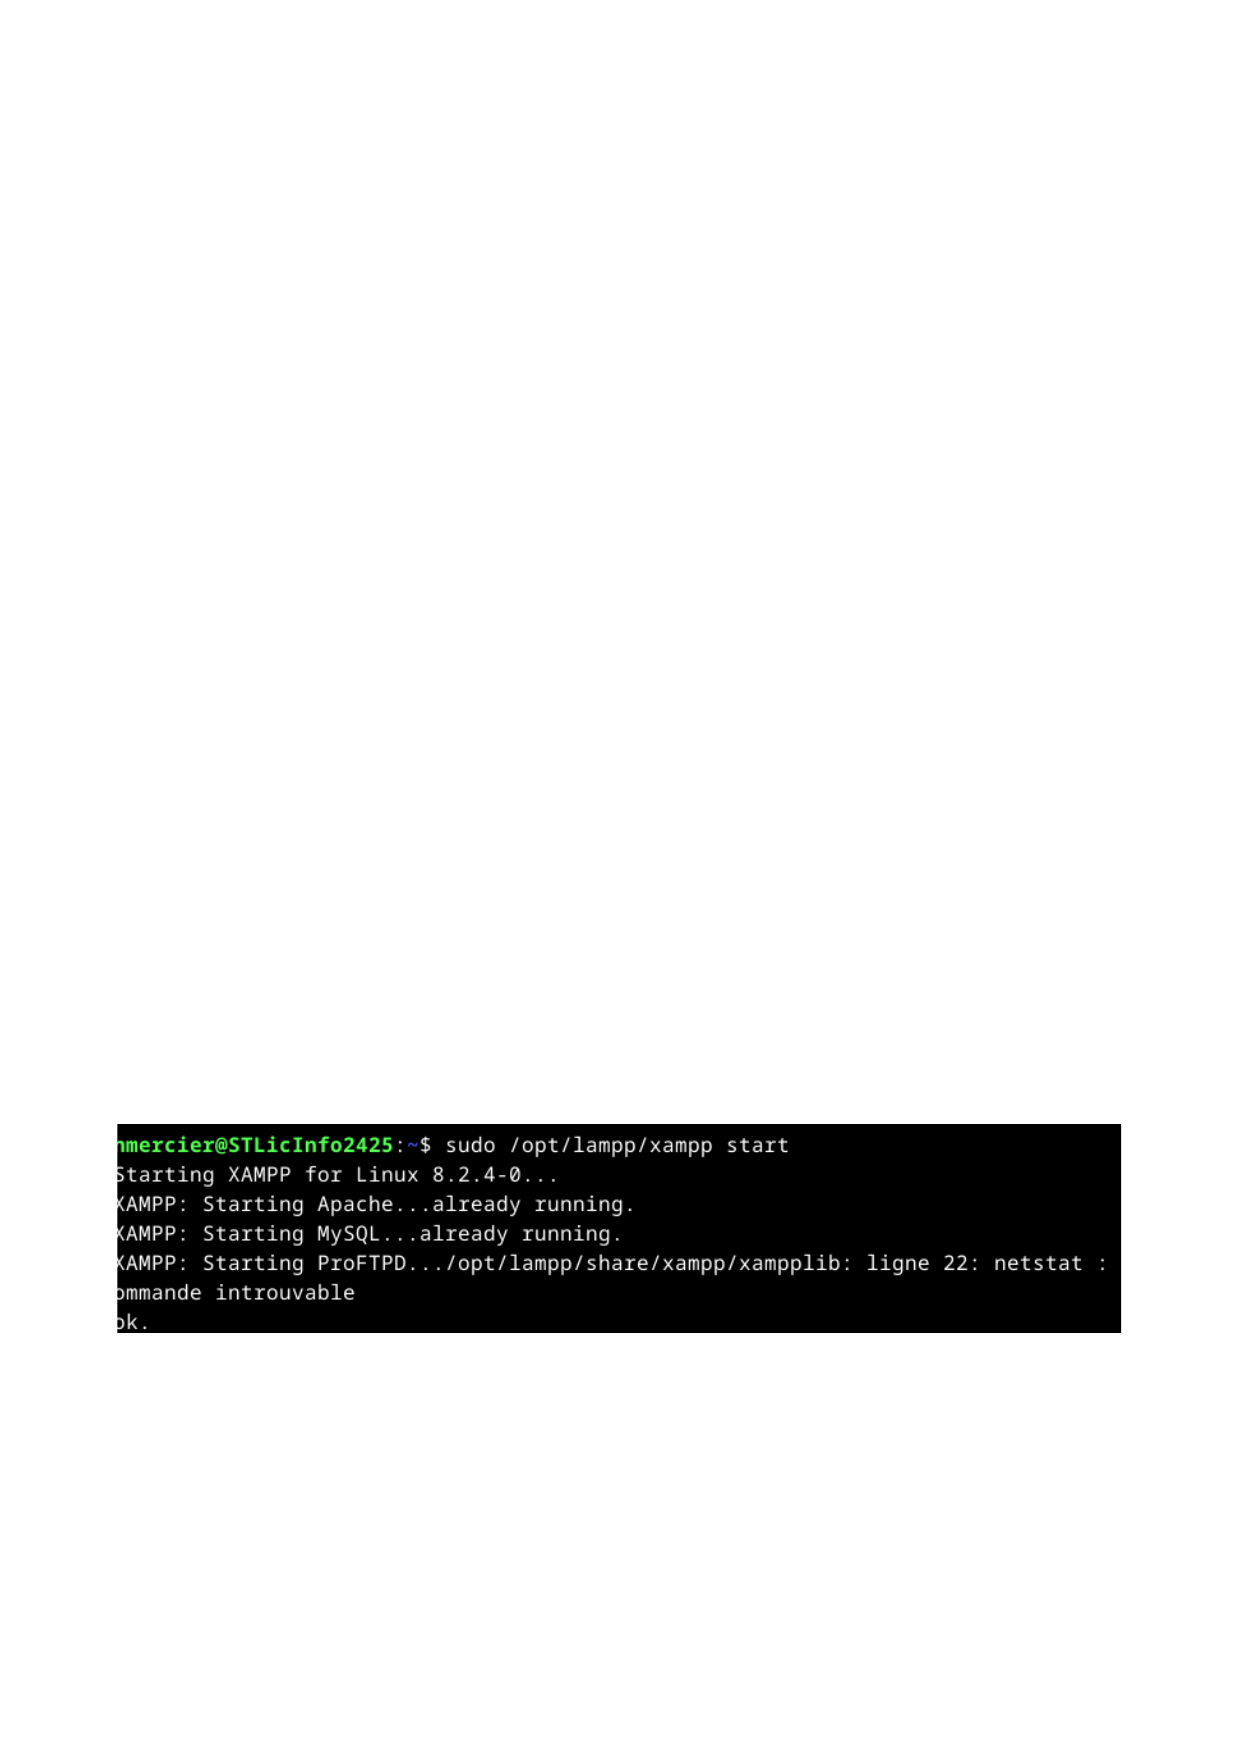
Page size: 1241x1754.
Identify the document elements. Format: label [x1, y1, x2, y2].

picture [117, 1124, 1122, 1333]
